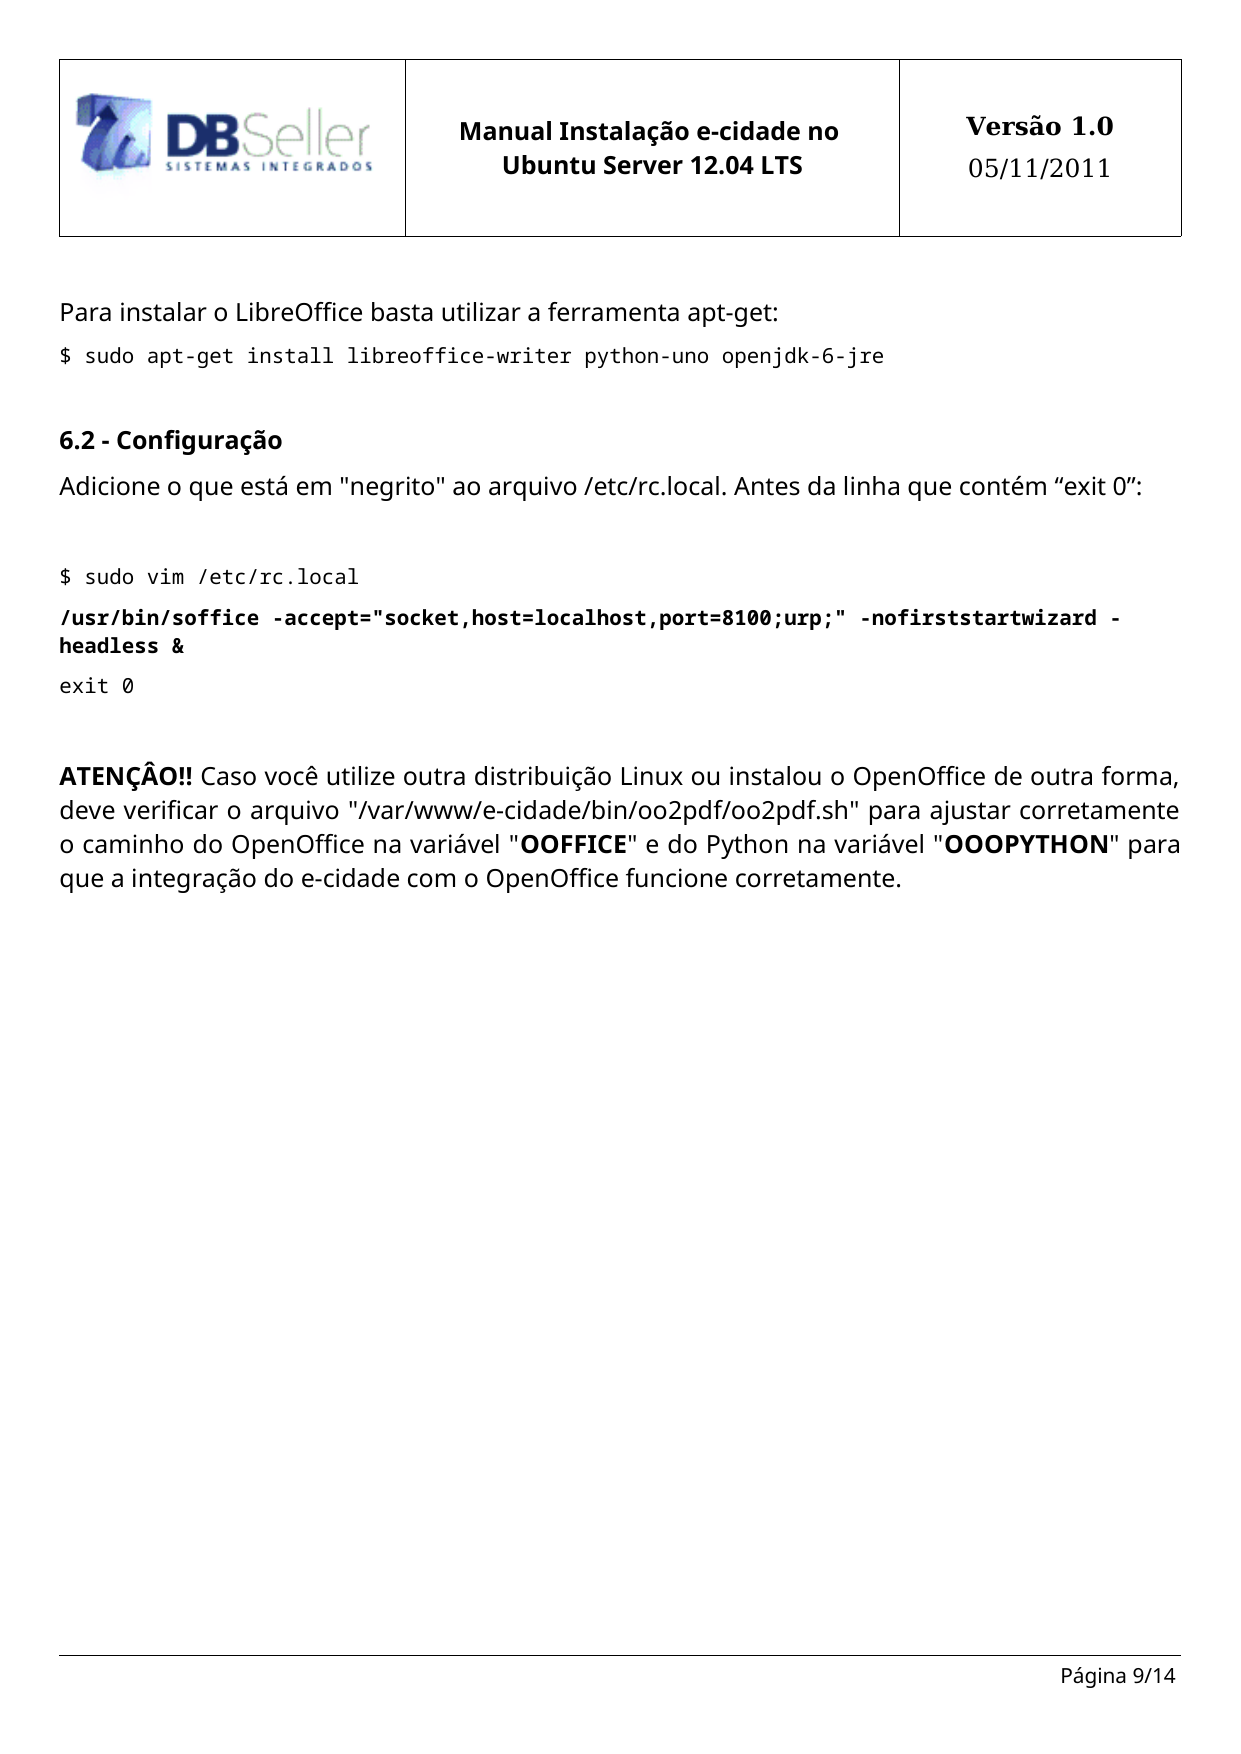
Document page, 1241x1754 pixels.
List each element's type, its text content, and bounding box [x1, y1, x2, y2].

text exit 0 [59, 672, 1181, 700]
text Adicione o que está em "negrito" ao arquivo /etc/rc.local. Antes da linha que contém “exit 0”: [59, 469, 1181, 503]
text ATENÇÂO!! Caso você utilize outra distribuição Linux ou instalou o OpenOffice de outra forma, deve verificar o arquivo "/var/www/e-cidade/bin/oo2pdf/oo2pdf.sh" para ajustar corretamente o caminho do OpenOffice na variável "OOFFICE" e do Python na variável "OOOPYTHON" para que a integração do e-cidade com o OpenOffice funcione corretamente. [59, 759, 1181, 894]
text 6.2 - Configuração [59, 422, 1181, 456]
text Para instalar o LibreOffice basta utilizar a ferramenta apt-get: [59, 294, 1181, 328]
picture [73, 92, 380, 201]
text /usr/bin/soffice -accept="socket,host=localhost,port=8100;urp;" -nofirststartwizard -headless & [59, 603, 1181, 659]
text $ sudo apt-get install libreoffice-writer python-uno openjdk-6-jre [59, 341, 1181, 369]
text $ sudo vim /etc/rc.local [59, 562, 1181, 590]
